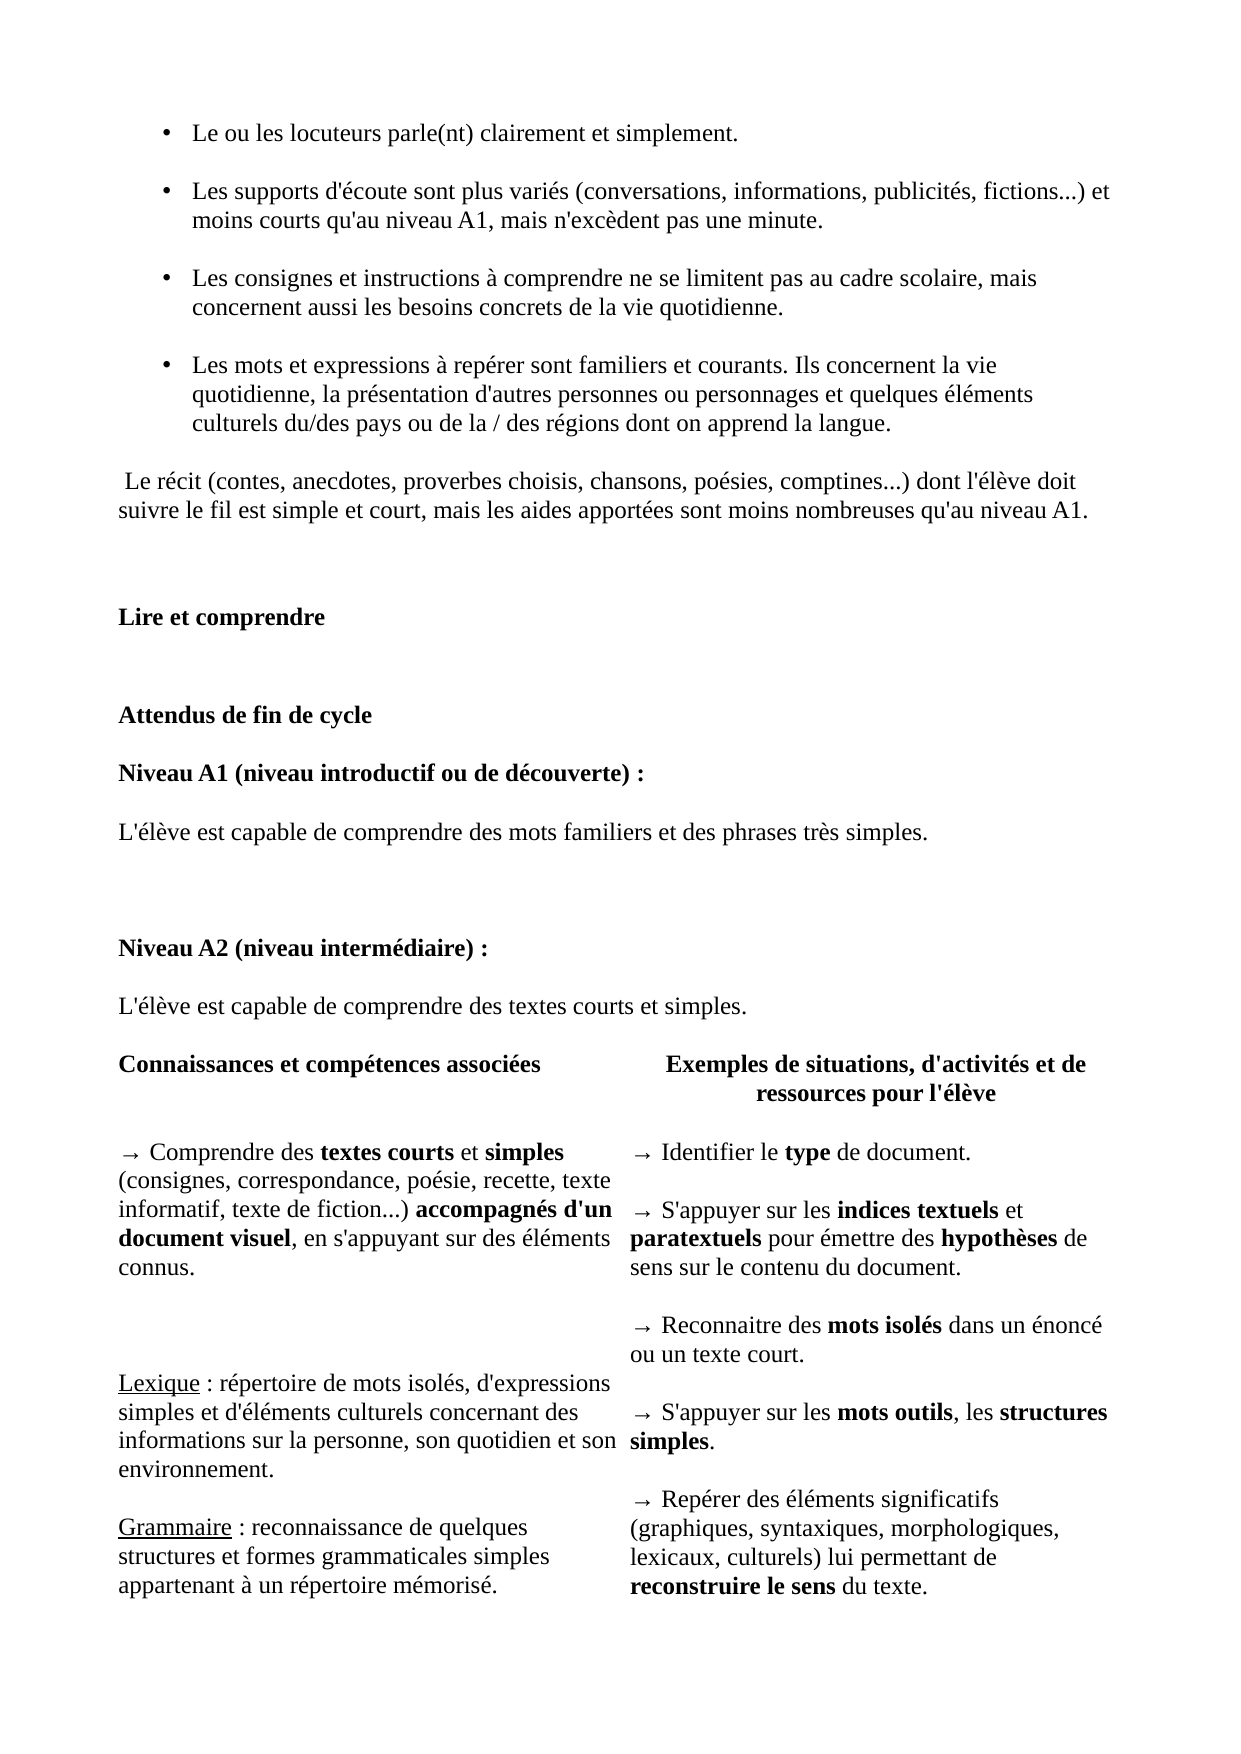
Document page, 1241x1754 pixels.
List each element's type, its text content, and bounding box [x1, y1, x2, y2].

table_cell Niveau A2 Le ou les locuteurs parle(nt) clairement et simplement. Les supports d'écoute sont plus variés (conversations, informations, publicités, fictions...) et moins courts qu'au niveau A1, mais n'excèdent pas une minute. Les consignes et instructions à comprendre ne se limitent pas au cadre scolaire, mais concernent aussi les besoins concrets de la vie quotidienne. Les mots et expressions à repérer sont familiers et courants. Ils concernent la vie quotidienne, la présentation d'autres personnes ou personnages et quelques éléments culturels du/des pays ou de la / des régions dont on apprend la langue. Le récit (contes, anecdotes, proverbes choisis, chansons, poésies, comptines...) dont l'élève doit suivre le fil est simple et court, mais les aides apportées sont moins nombreuses qu'au niveau A1. [118, 118, 1122, 553]
table_cell Niveau A2 (niveau intermédiaire) : L'élève est capable de comprendre des textes courts et simples. [118, 933, 1122, 1049]
table_cell → Comprendre des textes courts et simples (consignes, correspondance, poésie, recette, texte informatif, texte de fiction...) accompagnés d'un document visuel, en s'appuyant sur des éléments connus. Lexique : répertoire de mots isolés, d'expressions simples et d'éléments culturels concernant des informations sur la personne, son quotidien et son environnement. Grammaire : reconnaissance de quelques structures et formes grammaticales simples appartenant à un répertoire mémorisé. [118, 1137, 630, 1629]
table_header Attendus de fin de cycle [118, 700, 1122, 758]
table_cell Exemples de situations, d'activités et de ressources pour l'élève [630, 1050, 1122, 1137]
table_cell Connaissances et compétences associées [118, 1050, 630, 1137]
text Lire et comprendre [118, 602, 1122, 631]
table_cell → Identifier le type de document. → S'appuyer sur les indices textuels et paratextuels pour émettre des hypothèses de sens sur le contenu du document. → Reconnaitre des mots isolés dans un énoncé ou un texte court. → S'appuyer sur les mots outils, les structures simples. → Repérer des éléments significatifs (graphiques, syntaxiques, morphologiques, lexicaux, culturels) lui permettant de reconstruire le sens du texte. [630, 1137, 1122, 1629]
table_cell Niveau A1 (niveau introductif ou de découverte) : L'élève est capable de comprendre des mots familiers et des phrases très simples. [118, 759, 1122, 933]
